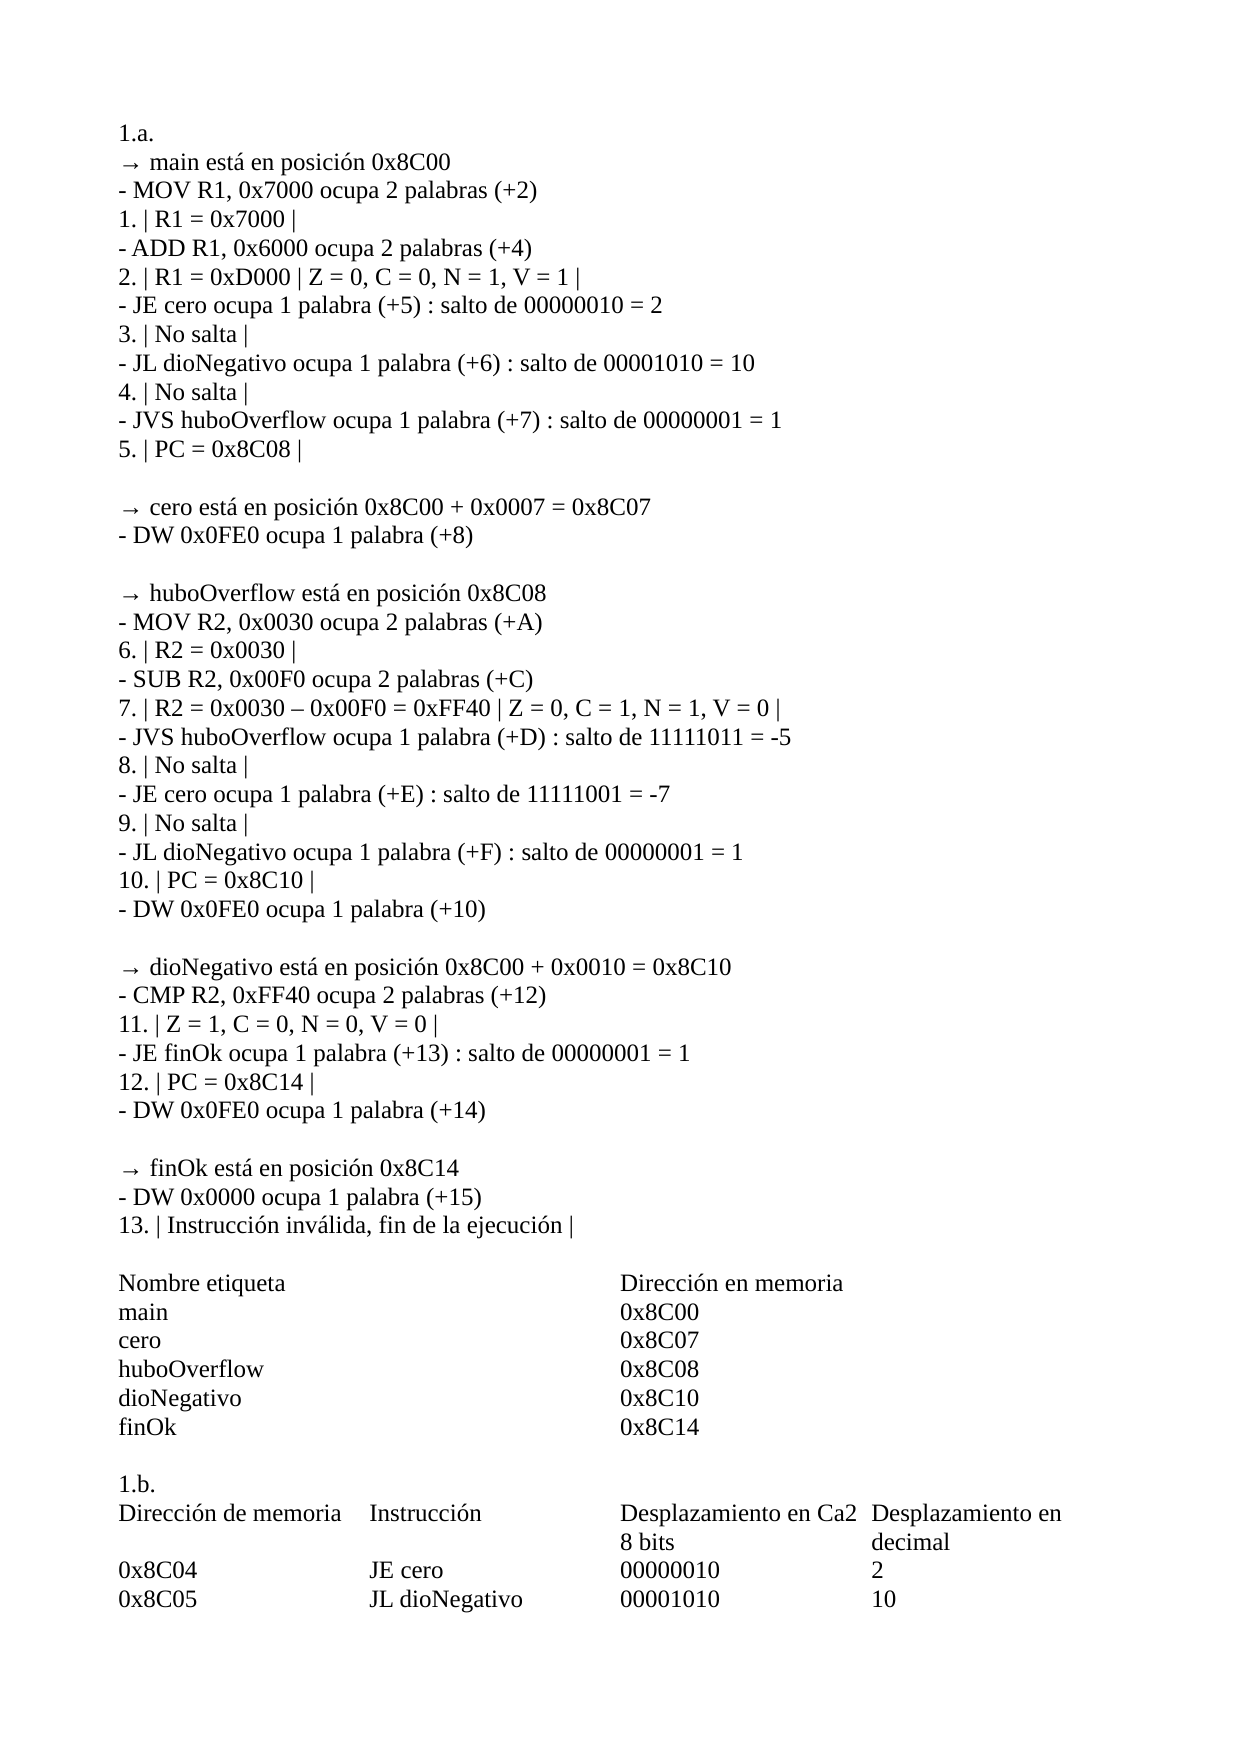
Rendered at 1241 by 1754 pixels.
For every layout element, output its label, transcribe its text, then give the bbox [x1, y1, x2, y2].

text 7. | R2 = 0x0030 – 0x00F0 = 0xFF40 | Z = 0, C = 1, N = 1, V = 0 | [118, 693, 1122, 722]
table_cell 2 [871, 1556, 1122, 1584]
table_cell JL dioNegativo [369, 1584, 620, 1613]
text - DW 0x0000 ocupa 1 palabra (+15) [118, 1182, 1122, 1211]
text 3. | No salta | [118, 319, 1122, 348]
text 1.b. [118, 1469, 1122, 1498]
text - CMP R2, 0xFF40 ocupa 2 palabras (+12) [118, 981, 1122, 1009]
table_header Dirección de memoria [118, 1498, 369, 1556]
text 11. | Z = 1, C = 0, N = 0, V = 0 | [118, 1009, 1122, 1038]
text 6. | R2 = 0x0030 | [118, 636, 1122, 664]
text - JVS huboOverflow ocupa 1 palabra (+7) : salto de 00000001 = 1 [118, 406, 1122, 434]
table_header Dirección en memoria [620, 1268, 1122, 1297]
text 1.a. [118, 118, 1122, 147]
table_cell 00001010 [620, 1584, 871, 1613]
table_header Instrucción [369, 1498, 620, 1556]
text - DW 0x0FE0 ocupa 1 palabra (+10) [118, 894, 1122, 923]
text 4. | No salta | [118, 377, 1122, 406]
table_cell 00000010 [620, 1556, 871, 1584]
table_cell cero [118, 1326, 620, 1354]
text - DW 0x0FE0 ocupa 1 palabra (+8) [118, 521, 1122, 549]
text 12. | PC = 0x8C14 | [118, 1067, 1122, 1096]
text 10. | PC = 0x8C10 | [118, 866, 1122, 894]
table_cell 0x8C14 [620, 1412, 1122, 1441]
text - MOV R2, 0x0030 ocupa 2 palabras (+A) [118, 607, 1122, 636]
text 2. | R1 = 0xD000 | Z = 0, C = 0, N = 1, V = 1 | [118, 262, 1122, 291]
table_cell 10 [871, 1584, 1122, 1613]
text → cero está en posición 0x8C00 + 0x0007 = 0x8C07 [118, 492, 1122, 521]
text - JE finOk ocupa 1 palabra (+13) : salto de 00000001 = 1 [118, 1038, 1122, 1067]
table_header Desplazamiento en Ca2 8 bits [620, 1498, 871, 1556]
table_cell dioNegativo [118, 1383, 620, 1412]
text - DW 0x0FE0 ocupa 1 palabra (+14) [118, 1096, 1122, 1124]
text - JE cero ocupa 1 palabra (+5) : salto de 00000010 = 2 [118, 291, 1122, 319]
table_cell huboOverflow [118, 1354, 620, 1383]
text → main está en posición 0x8C00 [118, 147, 1122, 176]
text → finOk está en posición 0x8C14 [118, 1153, 1122, 1182]
table_cell 0x8C00 [620, 1297, 1122, 1326]
table_cell 0x8C07 [620, 1326, 1122, 1354]
table_cell 0x8C08 [620, 1354, 1122, 1383]
table_cell main [118, 1297, 620, 1326]
text - ADD R1, 0x6000 ocupa 2 palabras (+4) [118, 233, 1122, 262]
table_cell 0x8C04 [118, 1556, 369, 1584]
table_header Desplazamiento en decimal [871, 1498, 1122, 1556]
text → huboOverflow está en posición 0x8C08 [118, 578, 1122, 607]
text - SUB R2, 0x00F0 ocupa 2 palabras (+C) [118, 664, 1122, 693]
text - JL dioNegativo ocupa 1 palabra (+6) : salto de 00001010 = 10 [118, 348, 1122, 377]
text 8. | No salta | [118, 751, 1122, 779]
table_cell finOk [118, 1412, 620, 1441]
table_cell 0x8C10 [620, 1383, 1122, 1412]
text - MOV R1, 0x7000 ocupa 2 palabras (+2) [118, 176, 1122, 204]
text - JE cero ocupa 1 palabra (+E) : salto de 11111001 = -7 [118, 779, 1122, 808]
text 5. | PC = 0x8C08 | [118, 434, 1122, 463]
text 9. | No salta | [118, 808, 1122, 837]
text - JL dioNegativo ocupa 1 palabra (+F) : salto de 00000001 = 1 [118, 837, 1122, 866]
text → dioNegativo está en posición 0x8C00 + 0x0010 = 0x8C10 [118, 952, 1122, 981]
table_cell 0x8C05 [118, 1584, 369, 1613]
text 1. | R1 = 0x7000 | [118, 204, 1122, 233]
table_cell JE cero [369, 1556, 620, 1584]
table_header Nombre etiqueta [118, 1268, 620, 1297]
text - JVS huboOverflow ocupa 1 palabra (+D) : salto de 11111011 = -5 [118, 722, 1122, 751]
text 13. | Instrucción inválida, fin de la ejecución | [118, 1211, 1122, 1239]
